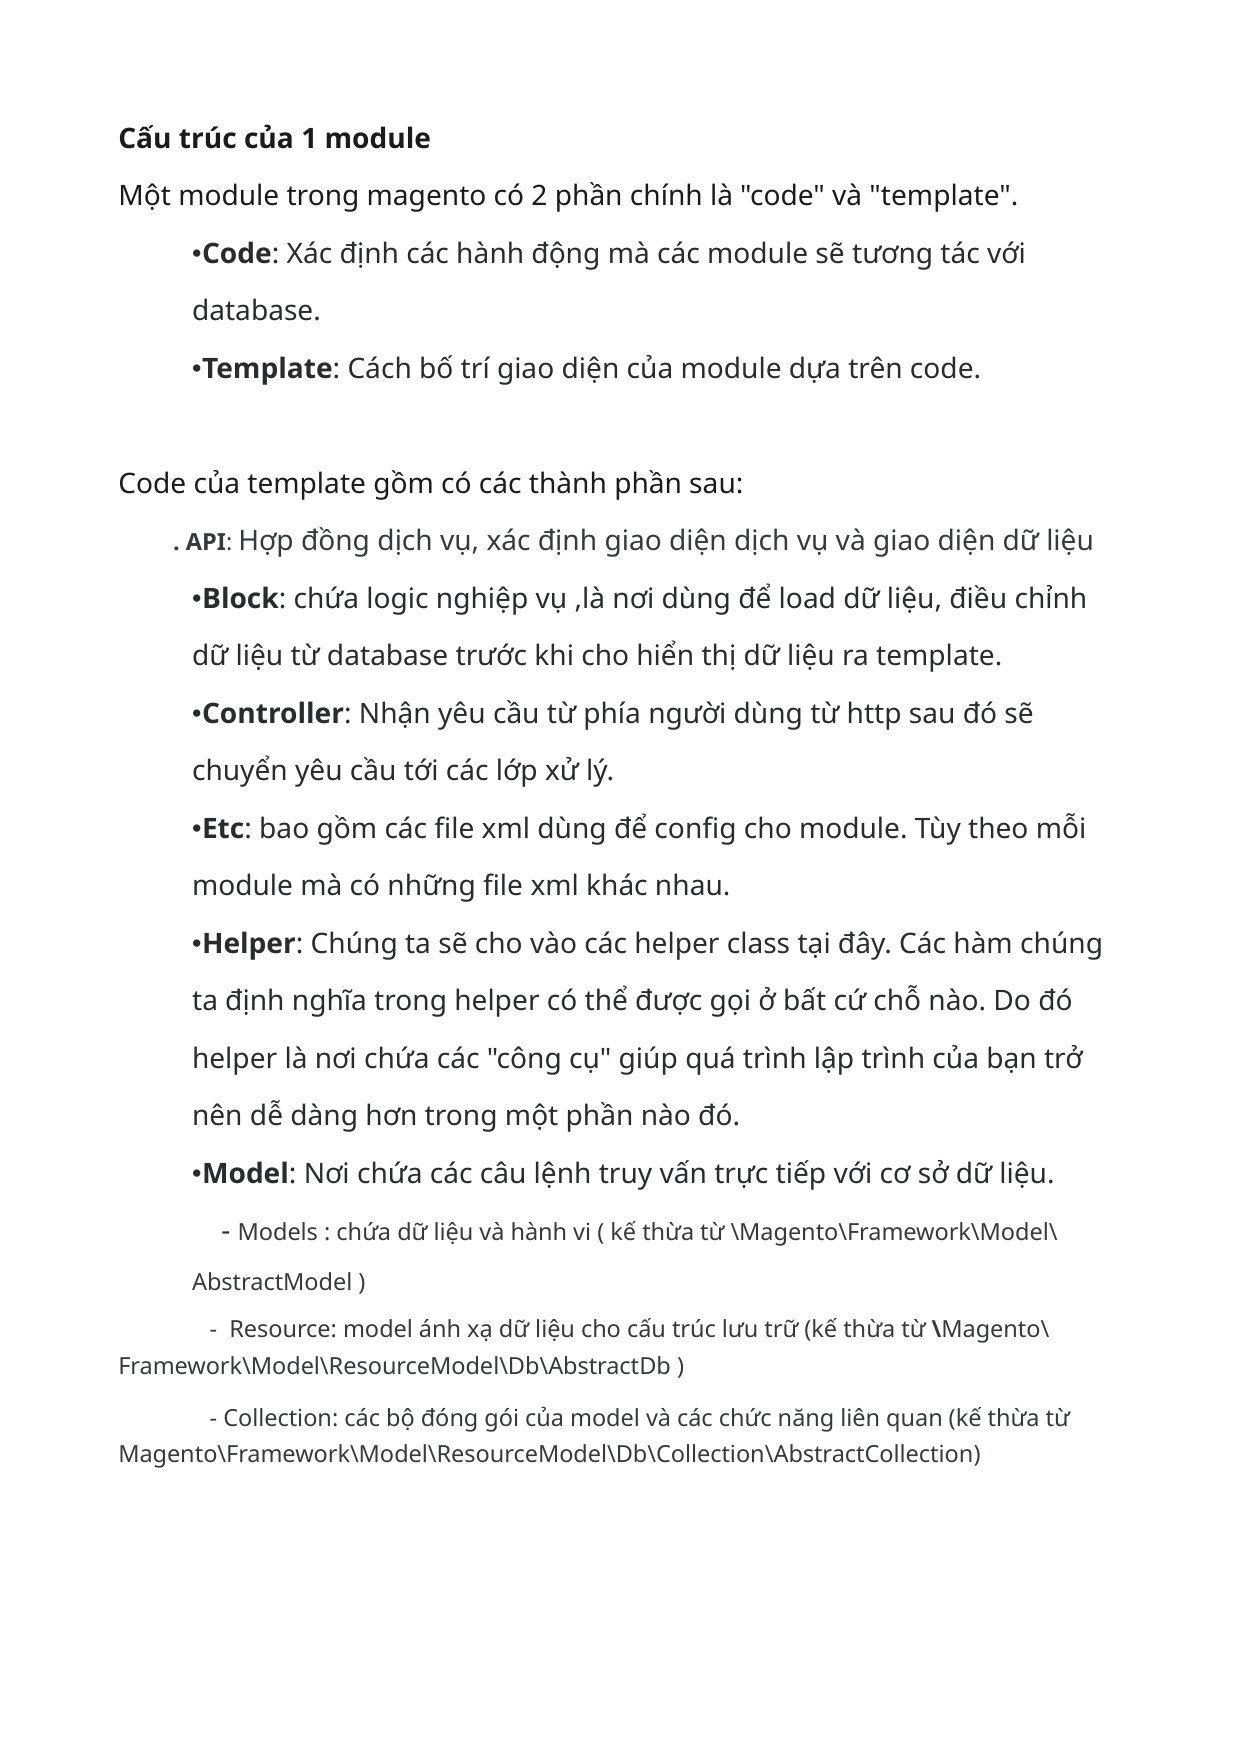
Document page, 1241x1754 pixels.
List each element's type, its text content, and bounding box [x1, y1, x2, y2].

list Code: Xác định các hành động mà các module sẽ tương tác với database. [118, 233, 1122, 329]
list Template: Cách bố trí giao diện của module dựa trên code. [118, 348, 1122, 386]
text Cấu trúc của 1 module [118, 118, 1122, 156]
text - Resource: model ánh xạ dữ liệu cho cấu trúc lưu trữ (kế thừa từ \Magento\Framework\Model\ResourceModel\Db\AbstractDb ) [118, 1313, 1122, 1382]
list Controller: Nhận yêu cầu từ phía người dùng từ http sau đó sẽ chuyển yêu cầu tới các lớp xử lý. [118, 693, 1122, 789]
list Helper: Chúng ta sẽ cho vào các helper class tại đây. Các hàm chúng ta định nghĩa trong helper có thể được gọi ở bất cứ chỗ nào. Do đó helper là nơi chứa các "công cụ" giúp quá trình lập trình của bạn trở nên dễ dàng hơn trong một phần nào đó. [118, 923, 1122, 1134]
list Model: Nơi chứa các câu lệnh truy vấn trực tiếp với cơ sở dữ liệu. [118, 1153, 1122, 1191]
text - Collection: các bộ đóng gói của model và các chức năng liên quan (kế thừa từ Magento\Framework\Model\ResourceModel\Db\Collection\AbstractCollection) [118, 1401, 1122, 1470]
text Một module trong magento có 2 phần chính là "code" và "template". [118, 176, 1122, 214]
list Etc: bao gồm các file xml dùng để config cho module. Tùy theo mỗi module mà có những file xml khác nhau. [118, 808, 1122, 904]
list Block: chứa logic nghiệp vụ ,là nơi dùng để load dữ liệu, điều chỉnh dữ liệu từ database trước khi cho hiển thị dữ liệu ra template. [118, 578, 1122, 674]
text . API: Hợp đồng dịch vụ, xác định giao diện dịch vụ và giao diện dữ liệu [118, 521, 1122, 559]
list - Models : chứa dữ liệu và hành vi ( kế thừa từ \Magento\Framework\Model\AbstractModel ) [118, 1211, 1122, 1297]
text Code của template gồm có các thành phần sau: [118, 463, 1122, 501]
